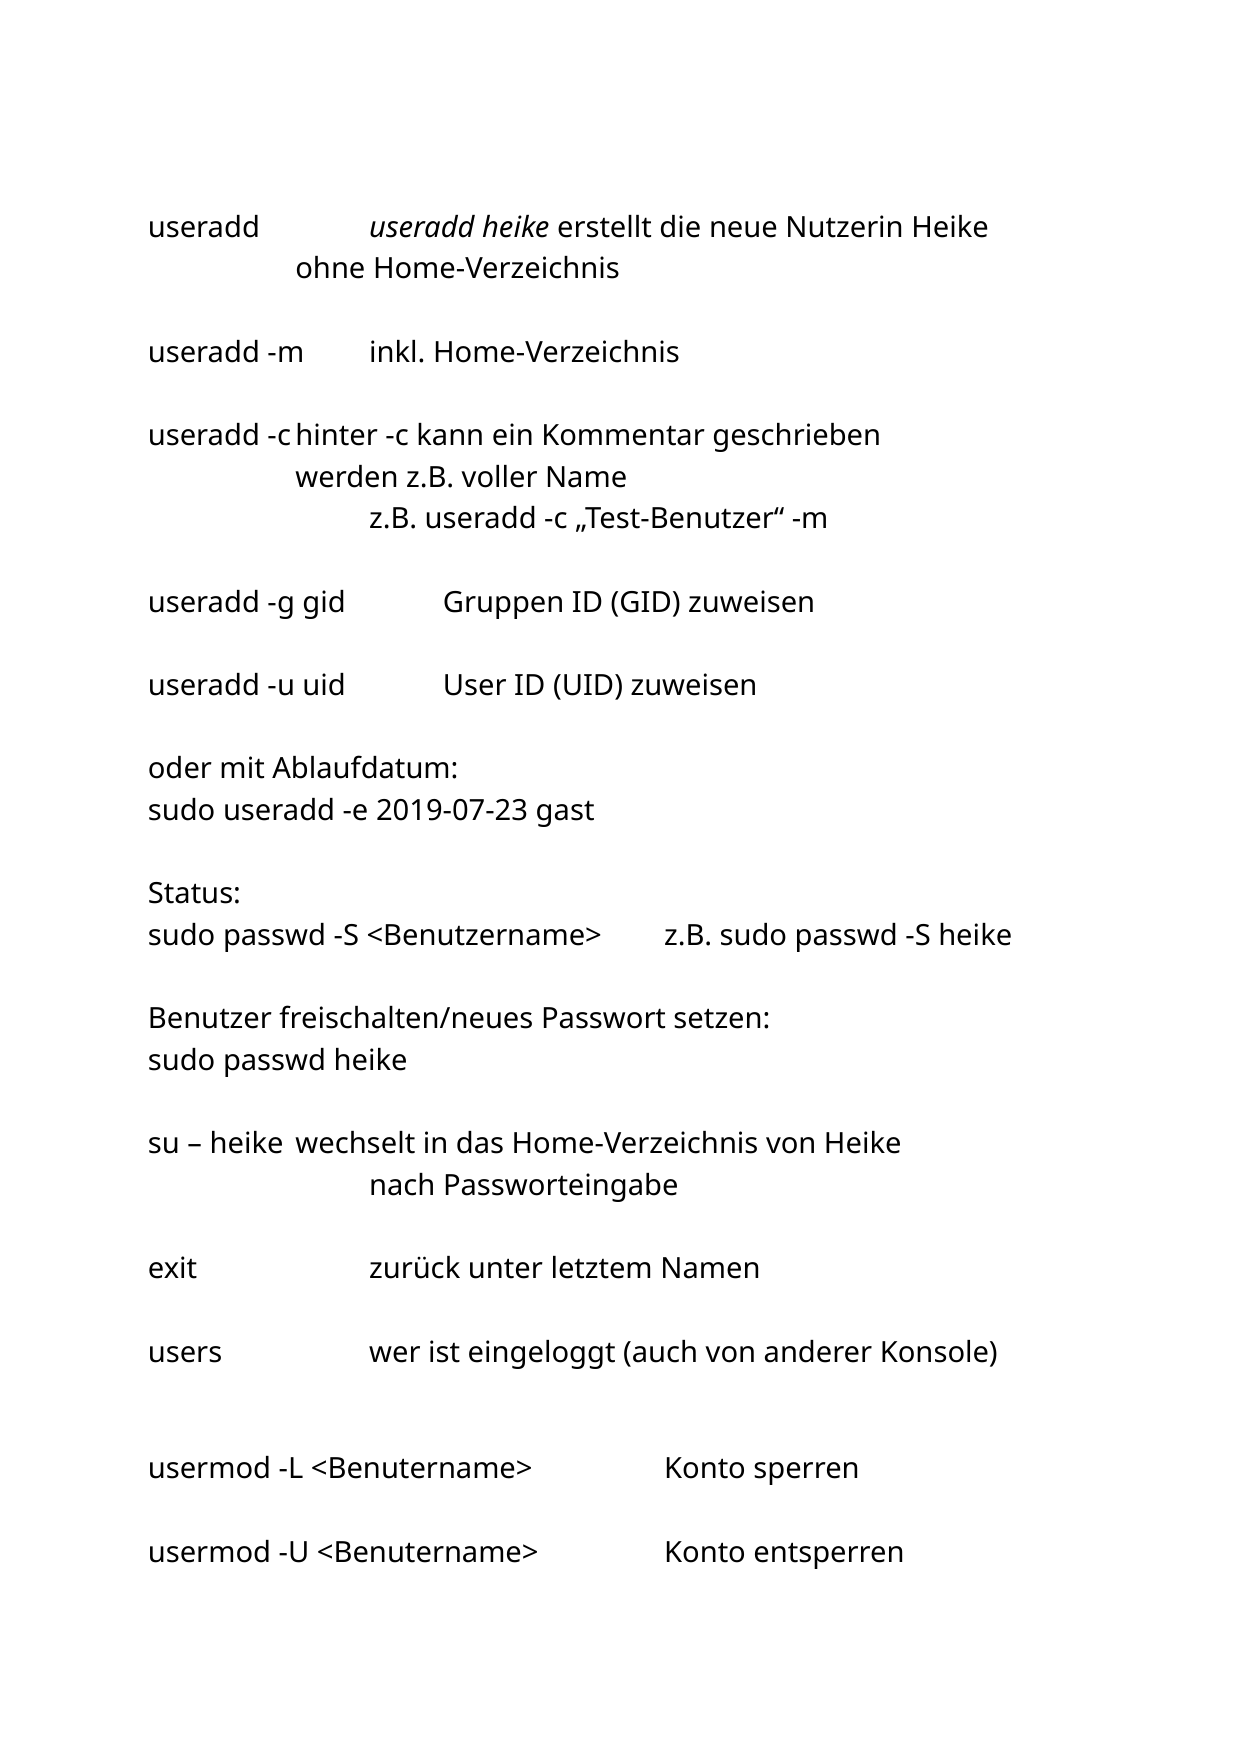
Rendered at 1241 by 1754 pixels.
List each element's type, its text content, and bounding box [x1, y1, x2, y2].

text useradd useradd heike erstellt die neue Nutzerin Heike ohne Home-Verzeichnis useradd -m inkl. Home-Verzeichnis useradd -c hinter -c kann ein Kommentar geschrieben werden z.B. voller Name z.B. useradd -c „Test-Benutzer“ -m useradd -g gid Gruppen ID (GID) zuweisen useradd -u uid User ID (UID) zuweisen oder mit Ablaufdatum: sudo useradd -e 2019-07-23 gast Status: sudo passwd -S <Benutzername> z.B. sudo passwd -S heike Benutzer freischalten/neues Passwort setzen: sudo passwd heike su – heike wechselt in das Home-Verzeichnis von Heike nach Passworteingabe exit zurück unter letztem Namen users wer ist eingeloggt (auch von anderer Konsole) [148, 206, 1093, 1371]
text usermod -L <Benutername> Konto sperren usermod -U <Benutername> Konto entsperren [148, 1448, 1093, 1612]
